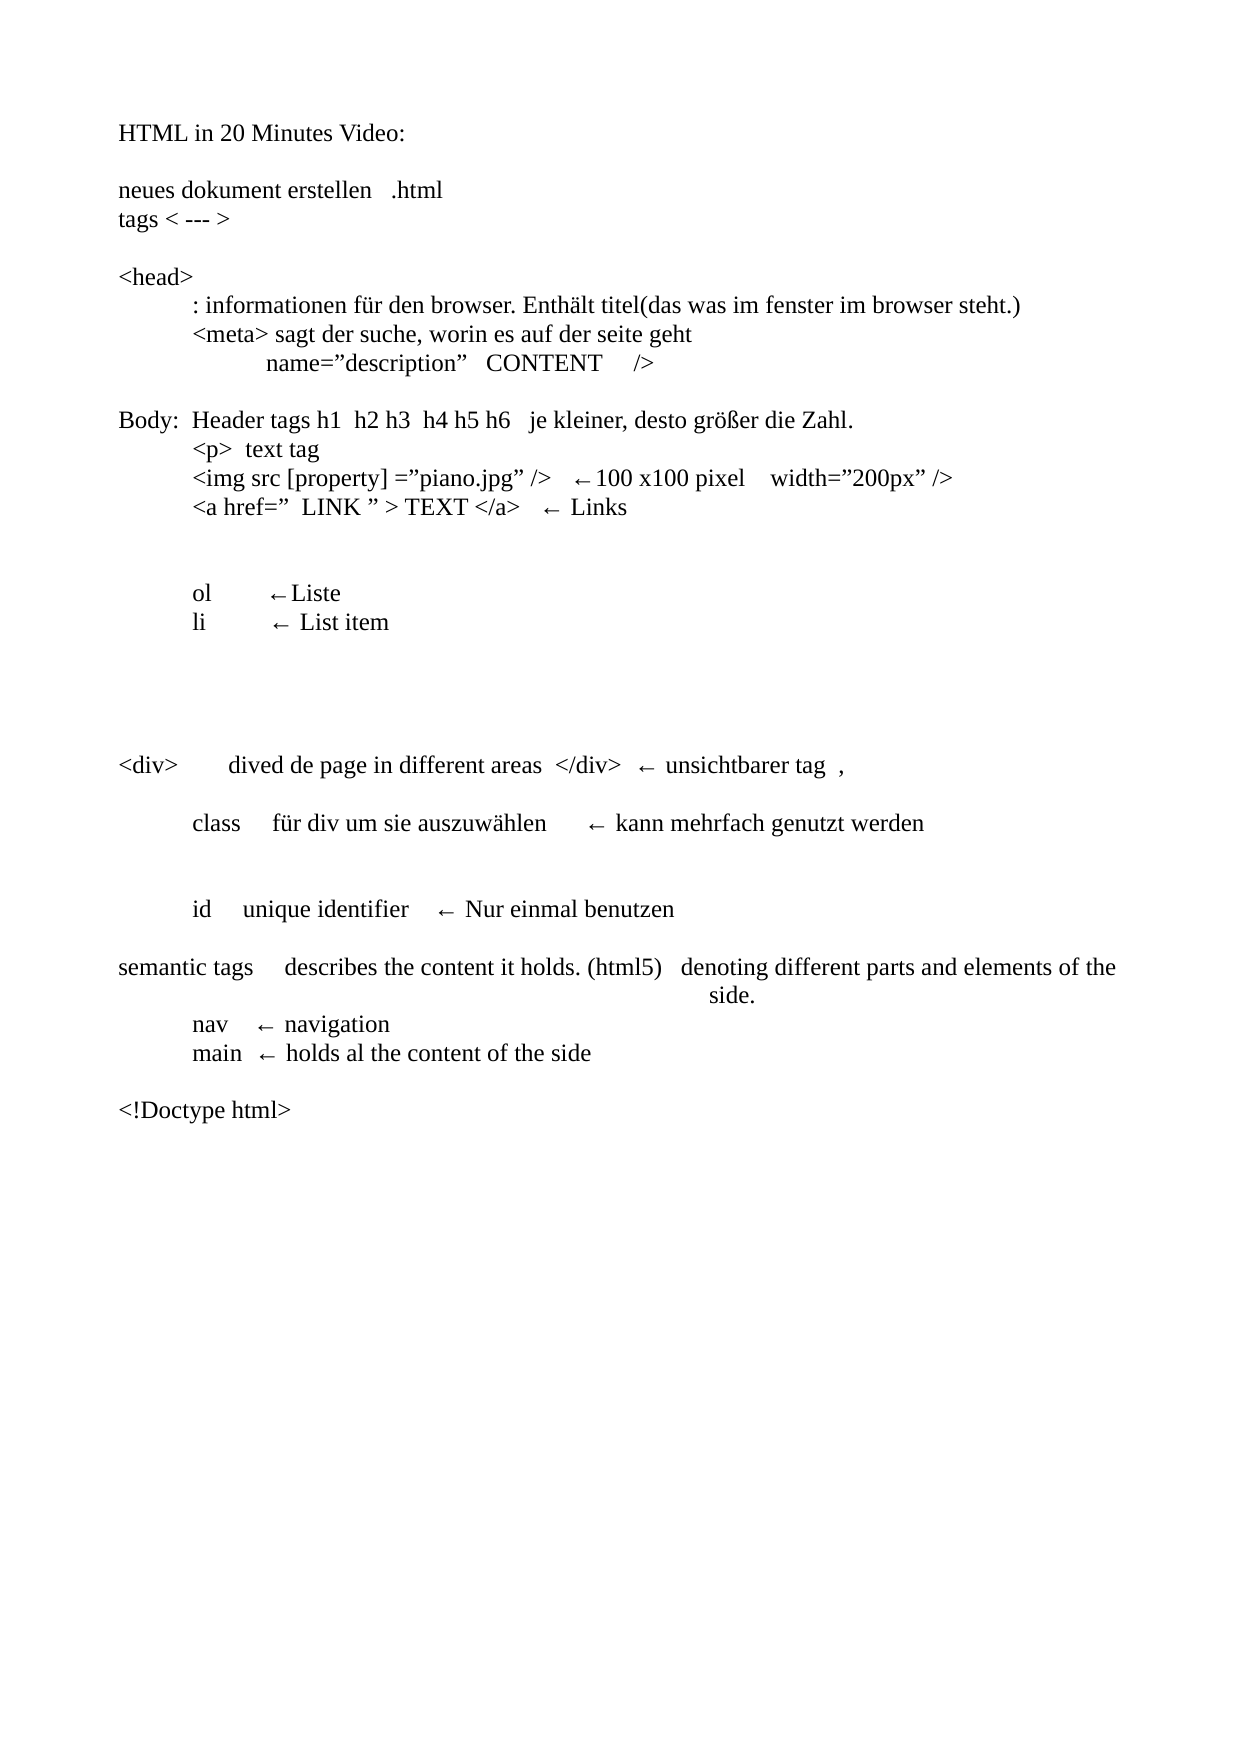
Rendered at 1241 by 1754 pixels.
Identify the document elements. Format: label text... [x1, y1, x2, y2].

text semantic tags describes the content it holds. (html5) denoting different parts and elements of the side. [118, 952, 1122, 1009]
text <a href=” LINK ” > TEXT </a> ← Links [118, 492, 1122, 521]
text class für div um sie auszuwählen ← kann mehrfach genutzt werden [118, 808, 1122, 837]
text neues dokument erstellen .html [118, 176, 1122, 204]
text id unique identifier ← Nur einmal benutzen [118, 894, 1122, 923]
text li ← List item [118, 607, 1122, 636]
text main ← holds al the content of the side [118, 1038, 1122, 1067]
text <p> text tag [118, 434, 1122, 463]
text name=”description” CONTENT /> [118, 348, 1122, 377]
text ol ←Liste [118, 578, 1122, 607]
text Body: Header tags h1 h2 h3 h4 h5 h6 je kleiner, desto größer die Zahl. [118, 406, 1122, 434]
text <img src [property] =”piano.jpg” /> ←100 x100 pixel width=”200px” /> [118, 463, 1122, 492]
text HTML in 20 Minutes Video: [118, 118, 1122, 147]
text <!Doctype html> [118, 1096, 1122, 1124]
text tags < --- > [118, 204, 1122, 233]
text <head> [118, 262, 1122, 291]
text <div> dived de page in different areas </div> ← unsichtbarer tag , [118, 751, 1122, 779]
text : informationen für den browser. Enthält titel(das was im fenster im browser steht.) [118, 291, 1122, 319]
text nav ← navigation [118, 1009, 1122, 1038]
text <meta> sagt der suche, worin es auf der seite geht [118, 319, 1122, 348]
